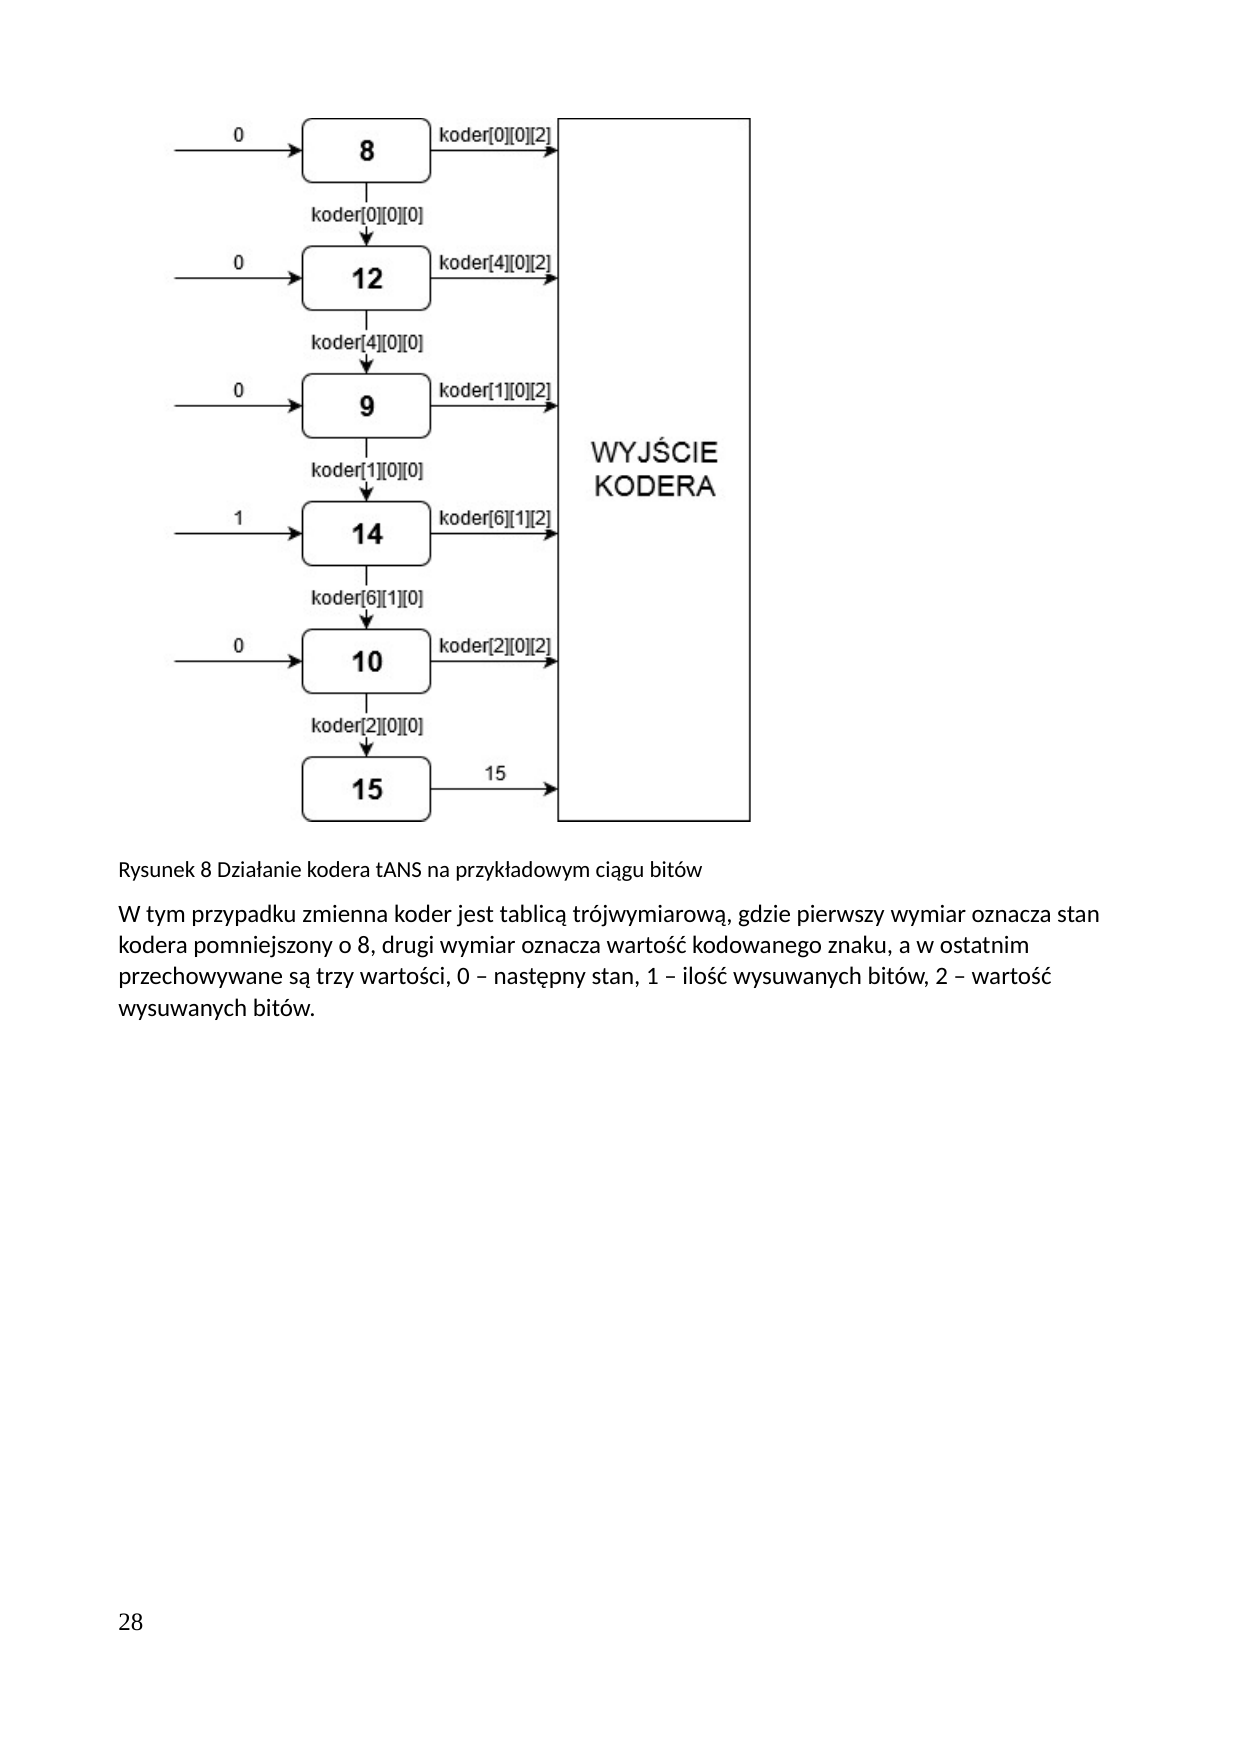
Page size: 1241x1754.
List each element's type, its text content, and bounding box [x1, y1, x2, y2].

text W tym przypadku zmienna koder jest tablicą trójwymiarową, gdzie pierwszy wymiar oznacza stan kodera pomniejszony o 8, drugi wymiar oznacza wartość kodowanego znaku, a w ostatnim przechowywane są trzy wartości, 0 – następny stan, 1 – ilość wysuwanych bitów, 2 – wartość wysuwanych bitów. [118, 897, 1122, 1022]
text Rysunek 8 Działanie kodera tANS na przykładowym ciągu bitów [118, 851, 1122, 883]
picture [163, 118, 751, 822]
